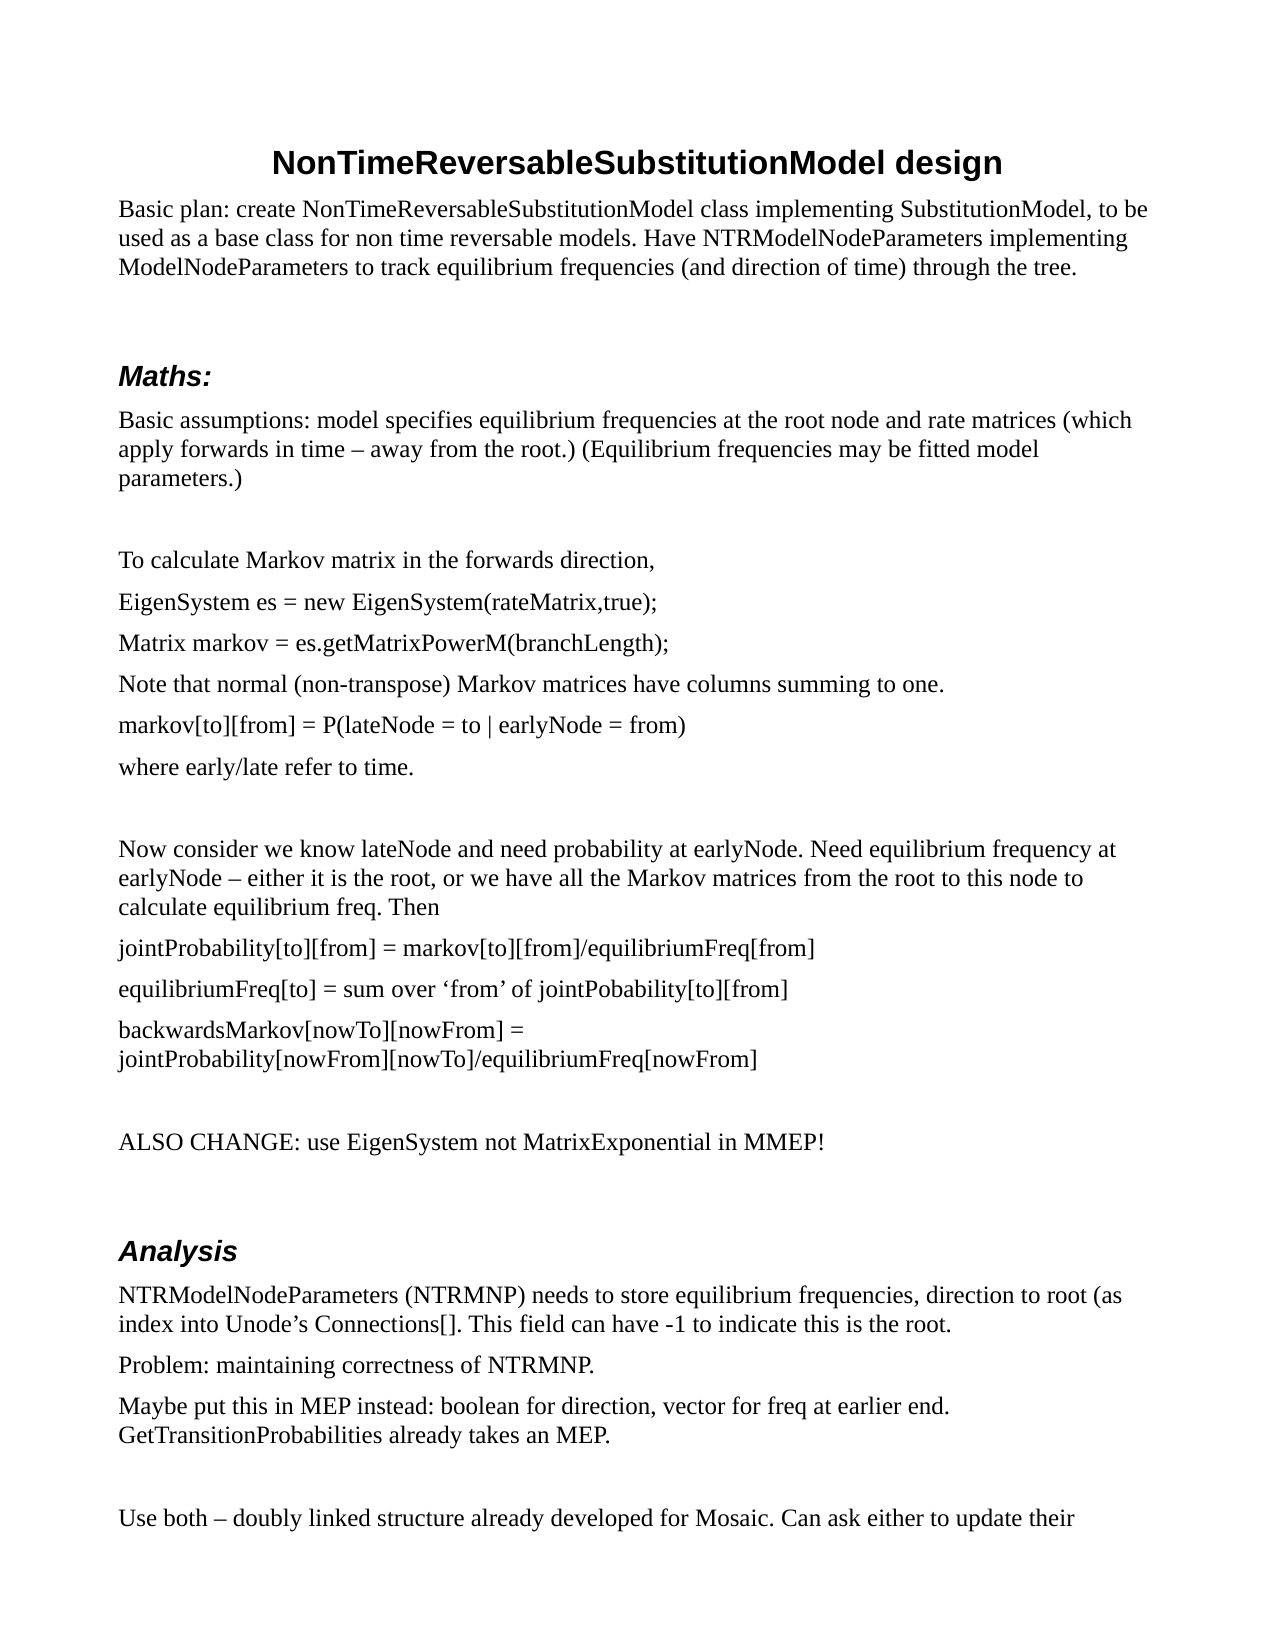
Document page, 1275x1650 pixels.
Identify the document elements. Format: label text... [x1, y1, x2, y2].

text Matrix markov = es.getMatrixPowerM(branchLength); [118, 628, 1157, 657]
text Maybe put this in MEP instead: boolean for direction, vector for freq at earlier end. GetTransitionProbabilities already takes an MEP. [118, 1391, 1157, 1449]
text Basic assumptions: model specifies equilibrium frequencies at the root node and rate matrices (which apply forwards in time – away from the root.) (Equilibrium frequencies may be fitted model parameters.) [118, 405, 1157, 492]
text equilibriumFreq[to] = sum over ‘from’ of jointPobability[to][from] [118, 974, 1157, 1003]
text NTRModelNodeParameters (NTRMNP) needs to store equilibrium frequencies, direction to root (as index into Unode’s Connections[]. This field can have -1 to indicate this is the root. [118, 1280, 1157, 1338]
text Now consider we know lateNode and need probability at earlyNode. Need equilibrium frequency at earlyNode – either it is the root, or we have all the Markov matrices from the root to this node to calculate equilibrium freq. Then [118, 834, 1157, 920]
subtitle Maths: [118, 359, 1157, 393]
text where early/late refer to time. [118, 752, 1157, 780]
text jointProbability[to][from] = markov[to][from]/equilibriumFreq[from] [118, 933, 1157, 962]
subtitle NonTimeReversableSubstitutionModel design [118, 143, 1157, 182]
text ALSO CHANGE: use EigenSystem not MatrixExponential in MMEP! [118, 1127, 1157, 1155]
text Basic plan: create NonTimeReversableSubstitutionModel class implementing SubstitutionModel, to be used as a base class for non time reversable models. Have NTRModelNodeParameters implementing ModelNodeParameters to track equilibrium frequencies (and direction of time) through the tree. [118, 194, 1157, 281]
text To calculate Markov matrix in the forwards direction, [118, 545, 1157, 574]
subtitle Analysis [118, 1234, 1157, 1268]
text EigenSystem es = new EigenSystem(rateMatrix,true); [118, 587, 1157, 615]
text Problem: maintaining correctness of NTRMNP. [118, 1350, 1157, 1379]
text markov[to][from] = P(lateNode = to | earlyNode = from) [118, 710, 1157, 739]
text backwardsMarkov[nowTo][nowFrom] = jointProbability[nowFrom][nowTo]/equilibriumFreq[nowFrom] [118, 1015, 1157, 1073]
text Use both – doubly linked structure already developed for Mosaic. Can ask either to update their [118, 1503, 1157, 1531]
text Note that normal (non-transpose) Markov matrices have columns summing to one. [118, 669, 1157, 698]
